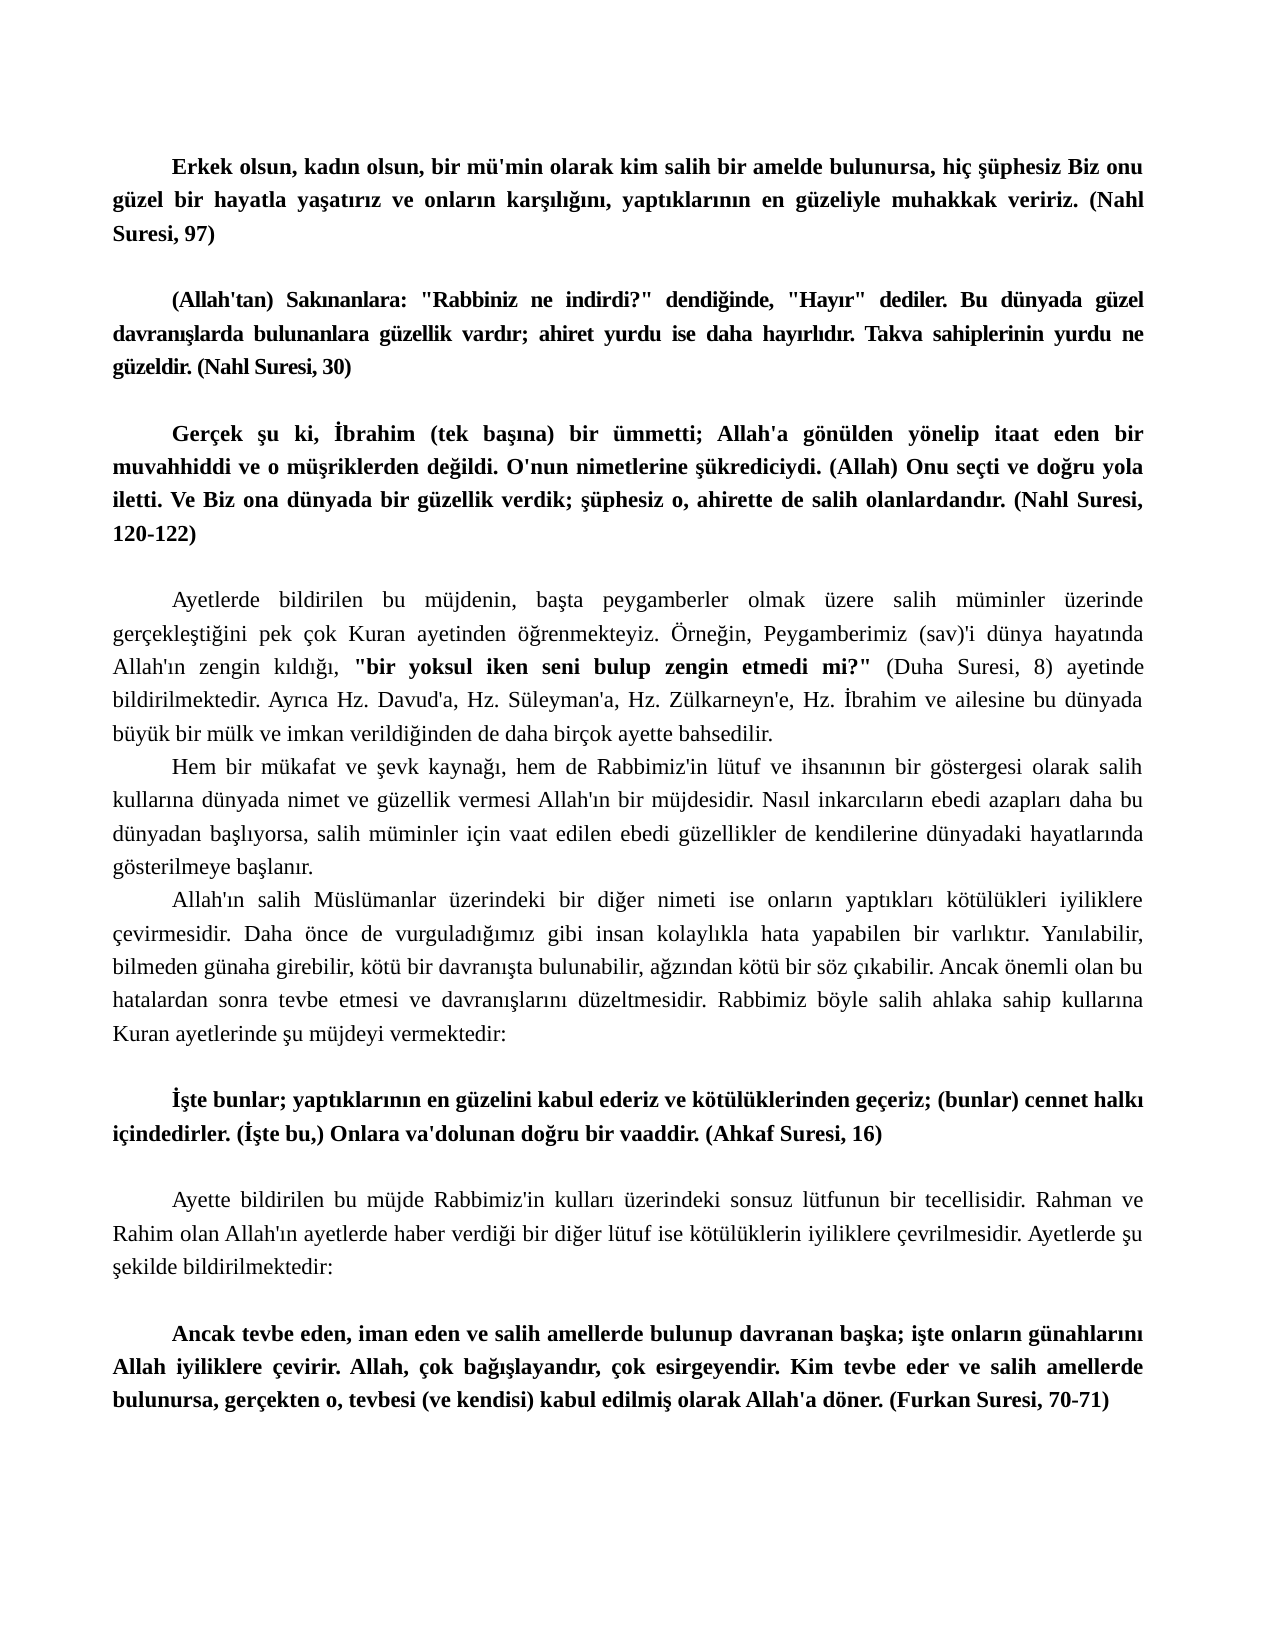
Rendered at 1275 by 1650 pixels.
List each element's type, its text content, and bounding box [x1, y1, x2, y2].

text Allah'ın salih Müslümanlar üzerindeki bir diğer nimeti ise onların yaptıkları kötülükleri iyiliklere çevirmesidir. Daha önce de vurguladığımız gibi insan kolaylıkla hata yapabilen bir varlıktır. Yanılabilir, bilmeden günaha girebilir, kötü bir davranışta bulunabilir, ağzından kötü bir söz çıkabilir. Ancak önemli olan bu hatalardan sonra tevbe etmesi ve davranışlarını düzeltmesidir. Rabbimiz böyle salih ahlaka sahip kullarına Kuran ayetlerinde şu müjdeyi vermektedir: [112, 881, 1145, 1048]
text Gerçek şu ki, İbrahim (tek başına) bir ümmetti; Allah'a gönülden yönelip itaat eden bir muvahhiddi ve o müşriklerden değildi. O'nun nimetlerine şükrediciydi. (Allah) Onu seçti ve doğru yola iletti. Ve Biz ona dünyada bir güzellik verdik; şüphesiz o, ahirette de salih olanlardandır. (Nahl Suresi, 120-122) [112, 414, 1145, 548]
text İşte bunlar; yaptıklarının en güzelini kabul ederiz ve kötülüklerinden geçeriz; (bunlar) cennet halkı içindedirler. (İşte bu,) Onlara va'dolunan doğru bir vaaddir. (Ahkaf Suresi, 16) [112, 1081, 1145, 1148]
text Hem bir mükafat ve şevk kaynağı, hem de Rabbimiz'in lütuf ve ihsanının bir göstergesi olarak salih kullarına dünyada nimet ve güzellik vermesi Allah'ın bir müjdesidir. Nasıl inkarcıların ebedi azapları daha bu dünyadan başlıyorsa, salih müminler için vaat edilen ebedi güzellikler de kendilerine dünyadaki hayatlarında gösterilmeye başlanır. [112, 748, 1145, 881]
text (Allah'tan) Sakınanlara: "Rabbiniz ne indirdi?" dendiğinde, "Hayır" dediler. Bu dünyada güzel davranışlarda bulunanlara güzellik vardır; ahiret yurdu ise daha hayırlıdır. Takva sahiplerinin yurdu ne güzeldir. (Nahl Suresi, 30) [112, 281, 1145, 381]
text Ayette bildirilen bu müjde Rabbimiz'in kulları üzerindeki sonsuz lütfunun bir tecellisidir. Rahman ve Rahim olan Allah'ın ayetlerde haber verdiği bir diğer lütuf ise kötülüklerin iyiliklere çevrilmesidir. Ayetlerde şu şekilde bildirilmektedir: [112, 1181, 1145, 1281]
text Erkek olsun, kadın olsun, bir mü'min olarak kim salih bir amelde bulunursa, hiç şüphesiz Biz onu güzel bir hayatla yaşatırız ve onların karşılığını, yaptıklarının en güzeliyle muhakkak veririz. (Nahl Suresi, 97) [112, 148, 1145, 248]
text Ayetlerde bildirilen bu müjdenin, başta peygamberler olmak üzere salih müminler üzerinde gerçekleştiğini pek çok Kuran ayetinden öğrenmekteyiz. Örneğin, Peygamberimiz (sav)'i dünya hayatında Allah'ın zengin kıldığı, "bir yoksul iken seni bulup zengin etmedi mi?" (Duha Suresi, 8) ayetinde bildirilmektedir. Ayrıca Hz. Davud'a, Hz. Süleyman'a, Hz. Zülkarneyn'e, Hz. İbrahim ve ailesine bu dünyada büyük bir mülk ve imkan verildiğinden de daha birçok ayette bahsedilir. [112, 581, 1145, 748]
text Ancak tevbe eden, iman eden ve salih amellerde bulunup davranan başka; işte onların günahlarını Allah iyiliklere çevirir. Allah, çok bağışlayandır, çok esirgeyendir. Kim tevbe eder ve salih amellerde bulunursa, gerçekten o, tevbesi (ve kendisi) kabul edilmiş olarak Allah'a döner. (Furkan Suresi, 70-71) [112, 1314, 1145, 1414]
